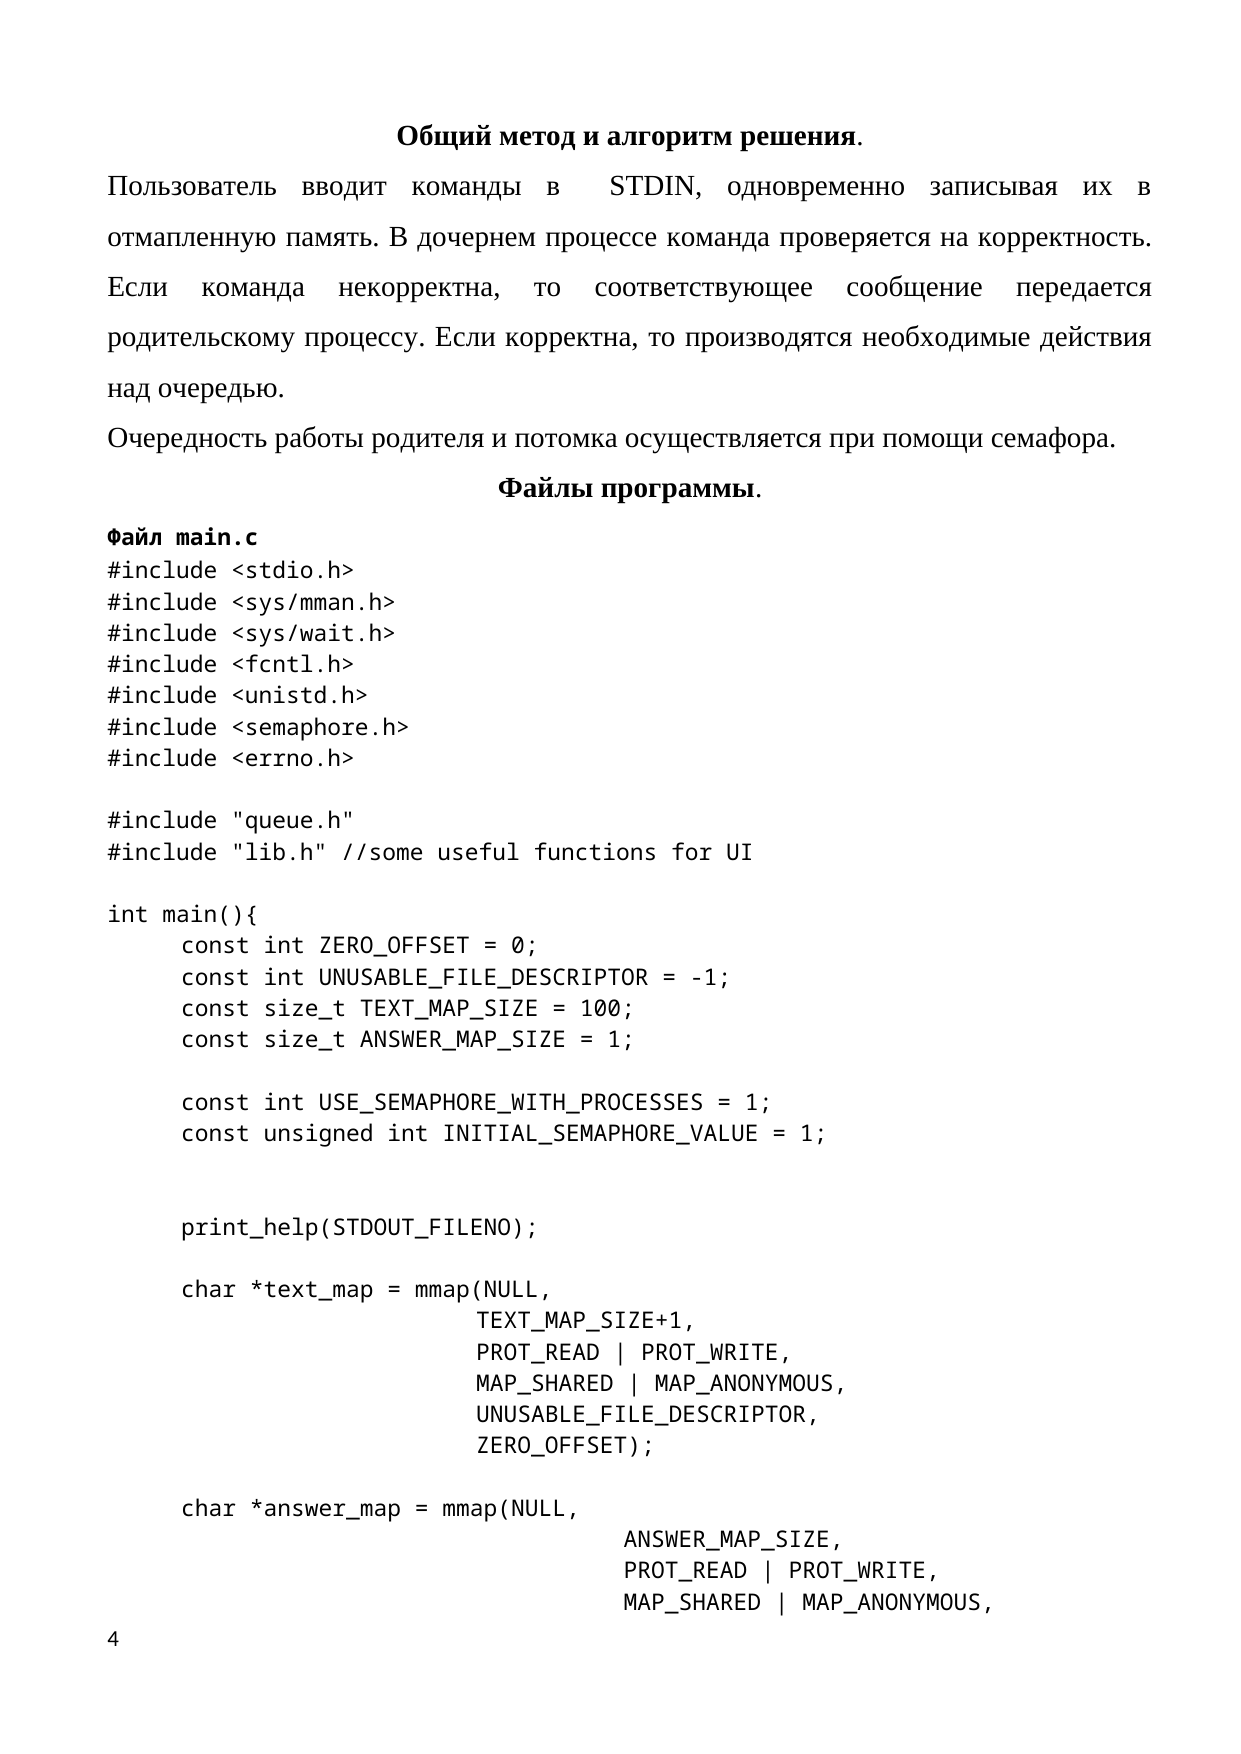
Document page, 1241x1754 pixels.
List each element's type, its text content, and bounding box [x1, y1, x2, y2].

text #include <unistd.h> [107, 679, 1153, 711]
text #include <stdio.h> [107, 554, 1153, 586]
text Пользователь вводит команды в STDIN, одновременно записывая их в отмапленную память. В дочернем процессе команда проверяется на корректность. Если команда некорректна, то соответствующее сообщение передается родительскому процессу. Если корректна, то производятся необходимые действия над очередью. [107, 168, 1153, 403]
text #include "queue.h" [107, 804, 1153, 836]
text Файл main.c [107, 521, 1153, 552]
text #include <errno.h> [107, 742, 1153, 773]
text print_help(STDOUT_FILENO); [107, 1211, 1153, 1242]
text #include <sys/wait.h> [107, 617, 1153, 648]
text ZERO_OFFSET); [107, 1429, 1153, 1461]
text Очередность работы родителя и потомка осуществляется при помощи семафора. [107, 420, 1153, 453]
text MAP_SHARED | MAP_ANONYMOUS, [107, 1367, 1153, 1398]
text PROT_READ | PROT_WRITE, [107, 1554, 1153, 1586]
text const size_t TEXT_MAP_SIZE = 100; [107, 992, 1153, 1023]
text const int USE_SEMAPHORE_WITH_PROCESSES = 1; [107, 1086, 1153, 1117]
text UNUSABLE_FILE_DESCRIPTOR, [107, 1398, 1153, 1429]
text #include "lib.h" //some useful functions for UI [107, 836, 1153, 867]
text const unsigned int INITIAL_SEMAPHORE_VALUE = 1; [107, 1117, 1153, 1148]
text Общий метод и алгоритм решения. [107, 118, 1153, 152]
text char *answer_map = mmap(NULL, [107, 1492, 1153, 1523]
text const int ZERO_OFFSET = 0; [107, 929, 1153, 961]
text MAP_SHARED | MAP_ANONYMOUS, [107, 1586, 1153, 1617]
text #include <sys/mman.h> [107, 586, 1153, 617]
text PROT_READ | PROT_WRITE, [107, 1336, 1153, 1367]
text ANSWER_MAP_SIZE, [107, 1523, 1153, 1554]
text TEXT_MAP_SIZE+1, [107, 1304, 1153, 1336]
text int main(){ [107, 898, 1153, 929]
text const size_t ANSWER_MAP_SIZE = 1; [107, 1023, 1153, 1054]
text #include <semaphore.h> [107, 711, 1153, 742]
text char *text_map = mmap(NULL, [107, 1273, 1153, 1304]
text const int UNUSABLE_FILE_DESCRIPTOR = -1; [107, 961, 1153, 992]
text Файлы программы. [107, 470, 1153, 504]
text #include <fcntl.h> [107, 648, 1153, 679]
